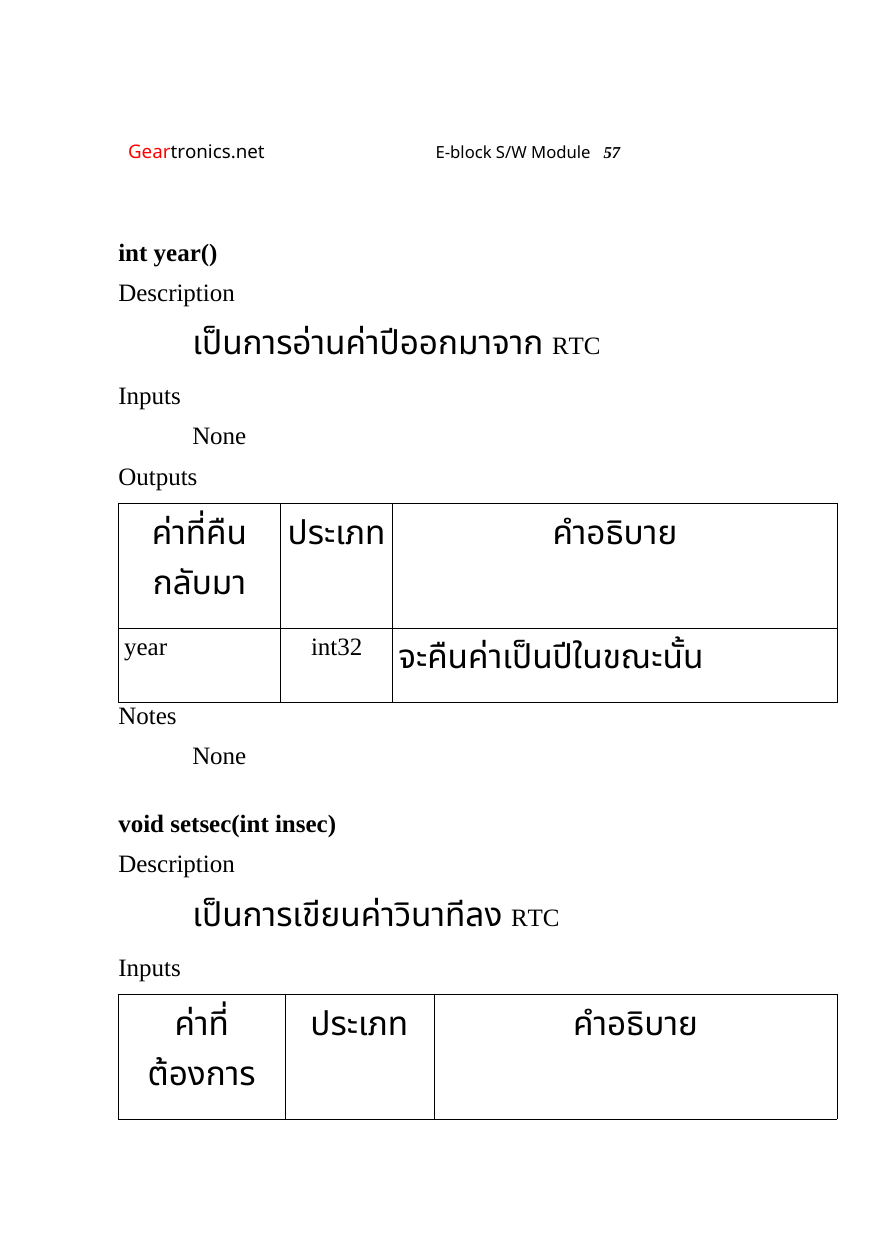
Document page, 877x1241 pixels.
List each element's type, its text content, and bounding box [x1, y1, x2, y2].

text None [118, 742, 837, 798]
text Description [118, 851, 837, 878]
text Inputs [118, 382, 837, 410]
table_header ประเภท [286, 995, 434, 1119]
table_cell จะคืนค่าเป็นปีในขณะนั้น [393, 629, 837, 702]
text เป็นการอ่านค่าปีออกมาจาก RTC [118, 319, 837, 370]
text None [118, 422, 837, 450]
text void setsec(int insec) [118, 810, 837, 838]
table_header ค่าที่ต้องการ [119, 995, 285, 1119]
text Description [118, 279, 837, 307]
table_cell year [119, 629, 280, 702]
text Outputs [118, 463, 837, 490]
text Notes [118, 703, 837, 730]
text Inputs [118, 954, 837, 981]
table_cell int32 [281, 629, 392, 702]
table_header ประเภท [281, 504, 392, 628]
table_header คำอธิบาย [435, 995, 837, 1119]
table_header ค่าที่คืนกลับมา [119, 504, 280, 628]
text เป็นการเขียนค่าวินาทีลง RTC [118, 891, 837, 941]
text int year() [118, 239, 837, 267]
table_header คำอธิบาย [393, 504, 837, 628]
